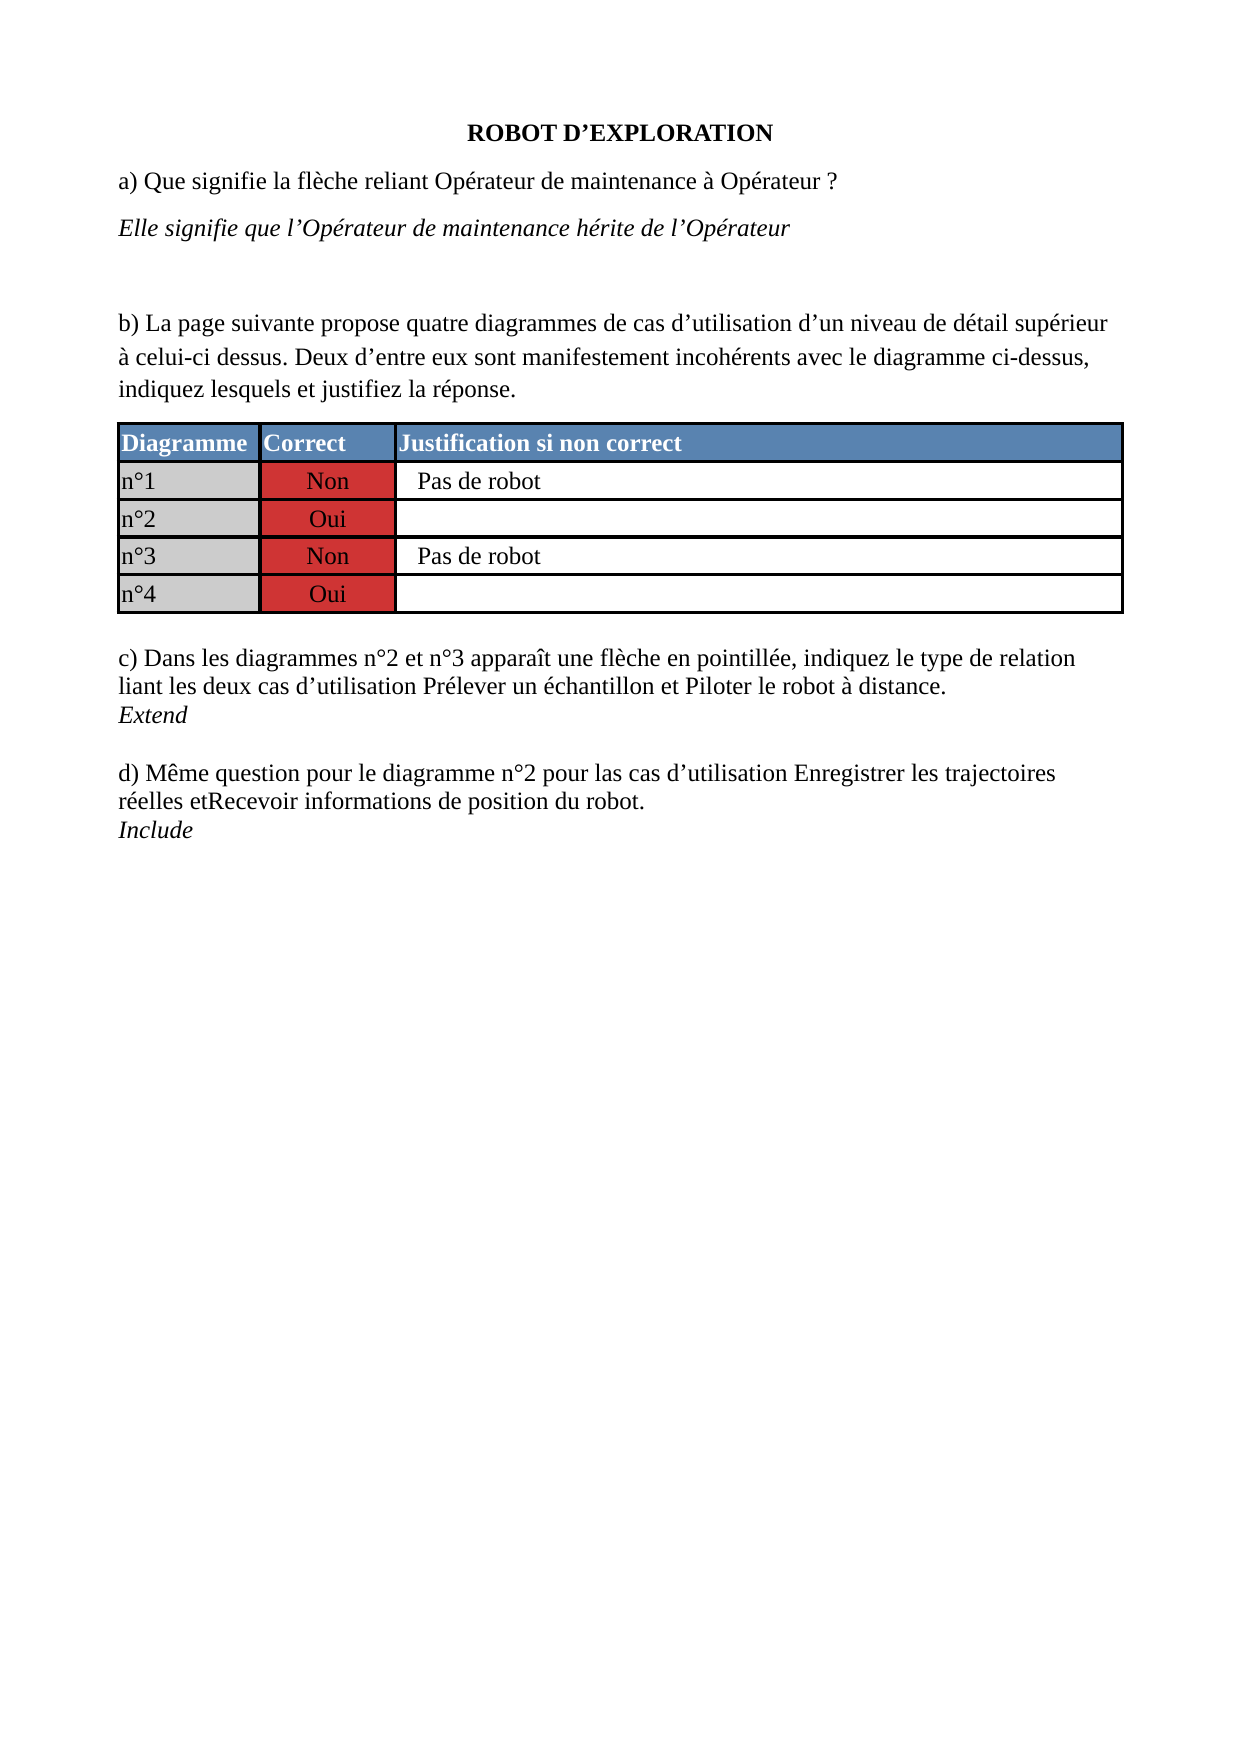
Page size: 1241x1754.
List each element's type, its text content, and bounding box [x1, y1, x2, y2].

table_cell n°4 [120, 576, 258, 611]
table_cell [397, 501, 1121, 535]
text a) Que signifie la flèche reliant Opérateur de maintenance à Opérateur ? [118, 166, 1122, 194]
table_cell Pas de robot [397, 539, 1121, 573]
table_cell n°2 [120, 501, 258, 535]
table_cell Non [262, 463, 394, 498]
text c) Dans les diagrammes n°2 et n°3 apparaît une flèche en pointillée, indiquez le type de relation liant les deux cas d’utilisation Prélever un échantillon et Piloter le robot à distance. [118, 643, 1122, 700]
table_cell Oui [262, 576, 394, 611]
text Elle signifie que l’Opérateur de maintenance hérite de l’Opérateur [118, 213, 1122, 242]
table_cell Oui [262, 501, 394, 535]
text Include [118, 815, 1122, 844]
table_cell n°1 [120, 463, 258, 498]
table_cell Pas de robot [397, 463, 1121, 498]
text ROBOT D’EXPLORATION [118, 118, 1122, 147]
table_cell [397, 576, 1121, 611]
table_header Justification si non correct [397, 425, 1121, 460]
table_header Correct [262, 425, 394, 460]
table_cell Non [262, 539, 394, 573]
table_cell n°3 [120, 539, 258, 573]
text b) La page suivante propose quatre diagrammes de cas d’utilisation d’un niveau de détail supérieur à celui-ci dessus. Deux d’entre eux sont manifestement incohérents avec le diagramme ci-dessus, indiquez lesquels et justifiez la réponse. [118, 308, 1122, 403]
table_header Diagramme [120, 425, 258, 460]
text d) Même question pour le diagramme n°2 pour las cas d’utilisation Enregistrer les trajectoires réelles etRecevoir informations de position du robot. [118, 758, 1122, 815]
text Extend [118, 700, 1122, 729]
